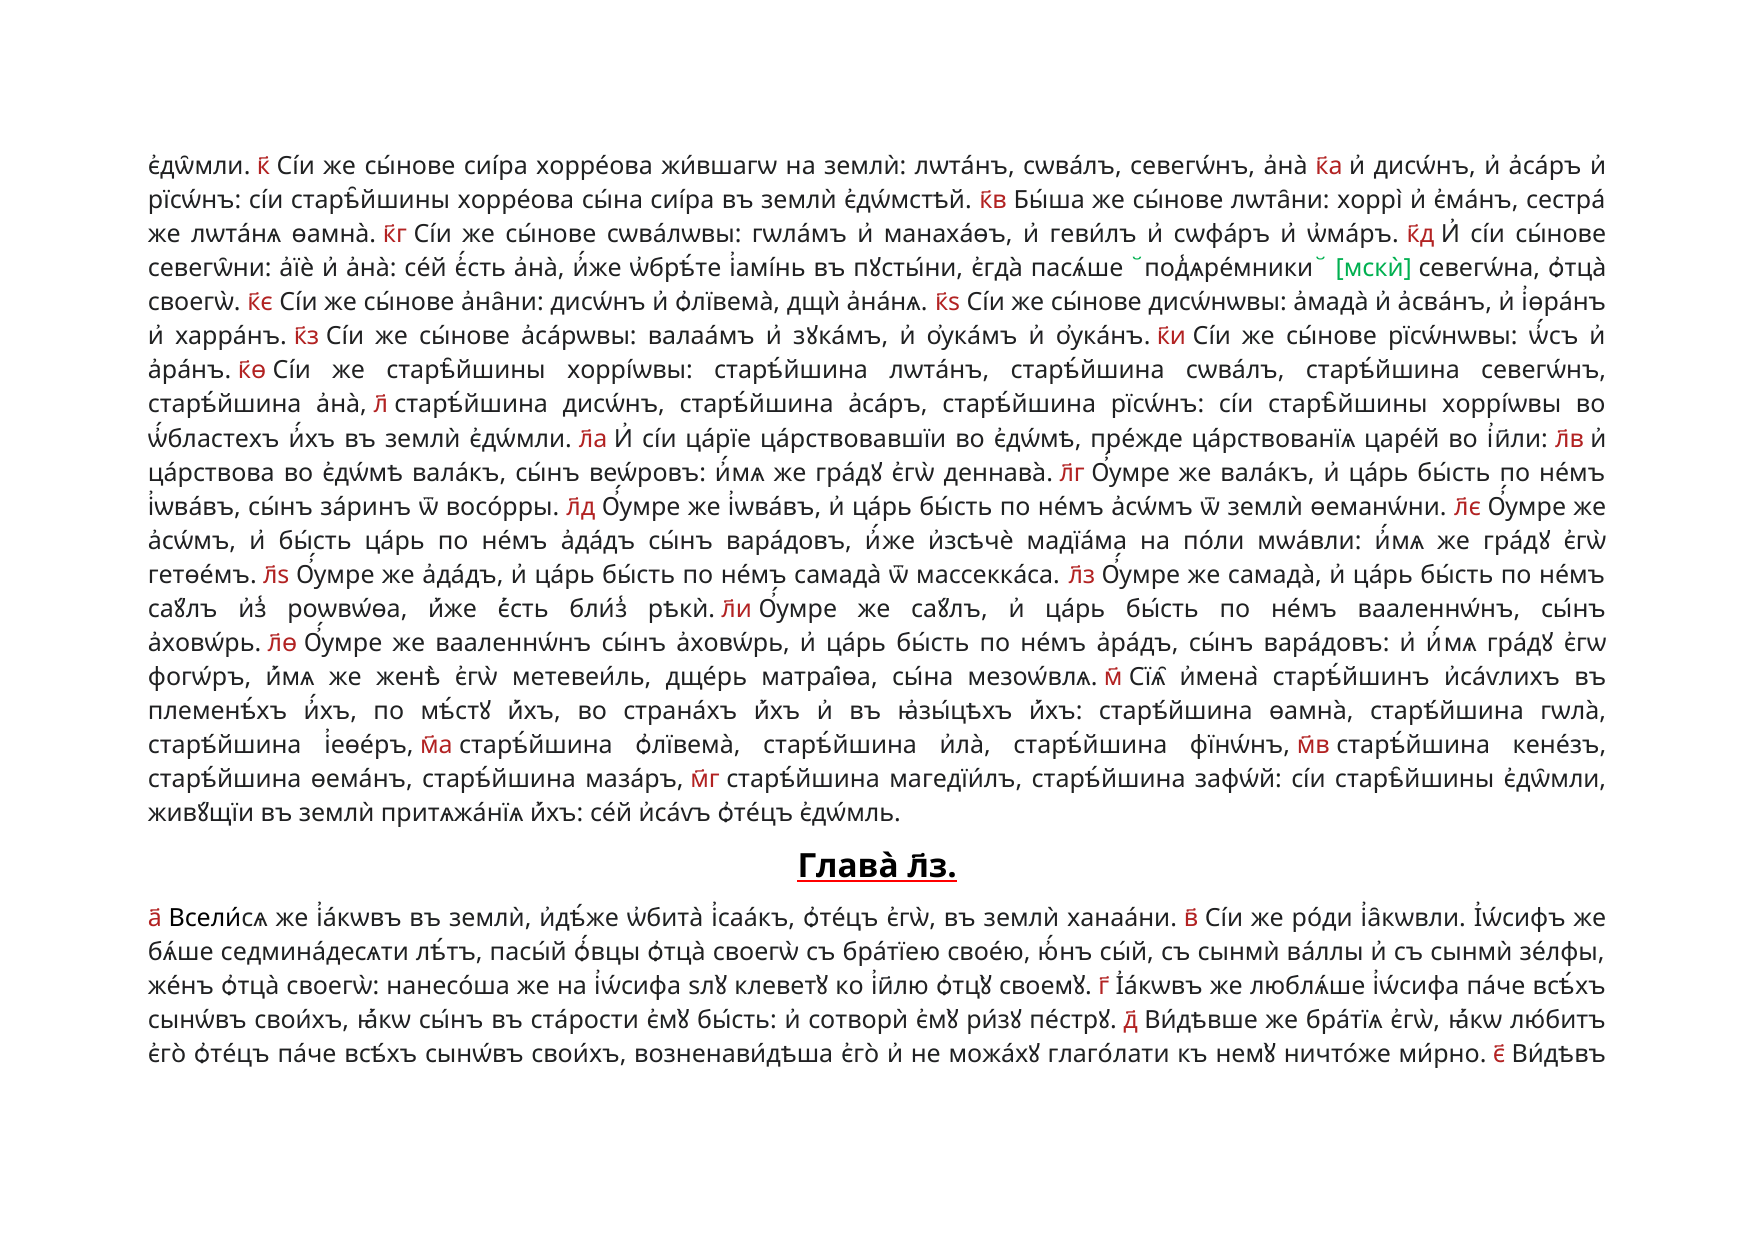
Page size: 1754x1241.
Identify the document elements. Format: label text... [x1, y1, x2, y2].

text є҆дѡ̑мли. к҃ Сі́и же сы́нове сиі́ра хорре́ова жи́вшагѡ на землѝ: лѡта́нъ, сѡва́лъ, севегѡ́нъ, а҆на̀ к҃а и҆ дисѡ́нъ, и҆ а҆са́ръ и҆ рїсѡ́нъ: сі́и старѣ̑йшины хорре́ова сы́на сиі́ра въ землѝ є҆дѡ́мстѣй. к҃в Бы́ша же сы́нове лѡта̑ни: хоррі̀ и҆ є҆ма́нъ, сестра́ же лѡта́нѧ ѳамна̀. к҃г Сі́и же сы́нове сѡва́лѡвы: гѡла́мъ и҆ манаха́ѳъ, и҆ геви́лъ и҆ сѡфа́ръ и҆ ѡ҆ма́ръ. к҃д И҆ сі́и сы́нове севегѡ̑ни: а҆їѐ и҆ а҆на̀: се́й є҆́сть а҆на̀, и҆́же ѡ҆брѣ́те і҆амі́нь въ пꙋсты́ни, є҆гда̀ пасѧ́ше ꙾под̾ѧре́мники꙾ [мскѝ] севегѡ́на, ѻ҆тца̀ своегѡ̀. к҃є Сі́и же сы́нове а҆на̑ни: дисѡ́нъ и҆ ѻ҆лївема̀, дщѝ а҆на́нѧ. к҃ѕ Сі́и же сы́нове дисѡ́нѡвы: а҆мада̀ и҆ а҆сва́нъ, и҆ і҆ѳра́нъ и҆ харра́нъ. к҃з Сі́и же сы́нове а҆са́рѡвы: валаа́мъ и҆ зꙋка́мъ, и҆ ѹ҆ка́мъ и҆ ѹ҆ка́нъ. к҃и Сі́и же сы́нове рїсѡ́нѡвы: ѡ҆́съ и҆ а҆ра́нъ. к҃ѳ Сі́и же старѣ̑йшины хоррі́ѡвы: старѣ́йшина лѡта́нъ, старѣ́йшина сѡва́лъ, старѣ́йшина севегѡ́нъ, старѣ́йшина а҆на̀, л҃ старѣ́йшина дисѡ́нъ, старѣ́йшина а҆са́ръ, старѣ́йшина рїсѡ́нъ: сі́и старѣ̑йшины хоррі́ѡвы во ѡ҆́бластехъ и҆́хъ въ землѝ є҆дѡ́мли. л҃а И҆ сі́и ца́рїе ца́рствовавшїи во є҆дѡ́мѣ, пре́жде ца́рствованїѧ царе́й во і҆и҃ли: л҃в и҆ ца́рствова во є҆дѡ́мѣ вала́къ, сы́нъ веѡ́ровъ: и҆́мѧ же гра́дꙋ є҆гѡ̀ деннава̀. л҃г Ѹ҆́мре же вала́къ, и҆ ца́рь бы́сть по не́мъ і҆ѡва́въ, сы́нъ за́ринъ ѿ восо́рры. л҃д Ѹ҆́мре же і҆ѡва́въ, и҆ ца́рь бы́сть по не́мъ а҆сѡ́мъ ѿ землѝ ѳеманѡ́ни. л҃є Ѹ҆́мре же а҆сѡ́мъ, и҆ бы́сть ца́рь по не́мъ а҆да́дъ сы́нъ вара́довъ, и҆́же и҆зсѣчѐ мадїа́ма на по́ли мѡа́вли: и҆́мѧ же гра́дꙋ є҆гѡ̀ гетѳе́мъ. л҃ѕ Ѹ҆́мре же а҆да́дъ, и҆ ца́рь бы́сть по не́мъ самада̀ ѿ массекка́са. л҃з Ѹ҆́мре же самада̀, и҆ ца́рь бы́сть по не́мъ саꙋ́лъ и҆з̾ роѡвѡ́ѳа, и҆́же є҆́сть бли́з̾ рѣкѝ. л҃и Ѹ҆́мре же саꙋ́лъ, и҆ ца́рь бы́сть по не́мъ вааленнѡ́нъ, сы́нъ а҆ховѡ́рь. л҃ѳ Ѹ҆́мре же вааленнѡ́нъ сы́нъ а҆ховѡ́рь, и҆ ца́рь бы́сть по не́мъ а҆ра́дъ, сы́нъ вара́довъ: и҆ и҆́мѧ гра́дꙋ є҆гѡ̀ фогѡ́ръ, и҆́мѧ же женѣ̀ є҆гѡ̀ метевеи́ль, дще́рь матраі́ѳа, сы́на мезоѡ́влѧ. м҃ Сїѧ̑ и҆мена̀ старѣ́йшинъ и҆са́ѵлихъ въ племенѣ́хъ и҆́хъ, по мѣ́стꙋ и҆́хъ, во страна́хъ и҆́хъ и҆ въ ꙗ҆зы́цѣхъ и҆́хъ: старѣ́йшина ѳамна̀, старѣ́йшина гѡла̀, старѣ́йшина і҆еѳе́ръ, м҃а старѣ́йшина ѻ҆лївема̀, старѣ́йшина и҆ла̀, старѣ́йшина фїнѡ́нъ, м҃в старѣ́йшина кене́зъ, старѣ́йшина ѳема́нъ, старѣ́йшина маза́ръ, м҃г старѣ́йшина магедїи́лъ, старѣ́йшина зафѡ́й: сі́и старѣ̑йшины є҆дѡ̑мли, живꙋ́щїи въ землѝ притѧжа́нїѧ и҆́хъ: се́й и҆са́ѵъ ѻ҆те́цъ є҆дѡ́мль. [148, 148, 1606, 829]
text Глава̀ л҃з. [148, 841, 1606, 887]
text а҃ Всели́сѧ же і҆а́кѡвъ въ землѝ, и҆дѣ́же ѡ҆бита̀ і҆саа́къ, ѻ҆те́цъ є҆гѡ̀, въ землѝ ханаа́ни. в҃ Сі́и же ро́ди і҆а̑кѡвли. І҆ѡ́сифъ же бѧ́ше седмина́десѧти лѣ́тъ, пасы́й ѻ҆́вцы ѻ҆тца̀ своегѡ̀ съ бра́тїею свое́ю, ю҆́нъ сы́й, съ сынмѝ ва́ллы и҆ съ сынмѝ зе́лфы, же́нъ ѻ҆тца̀ своегѡ̀: нанесо́ша же на і҆ѡ́сифа ѕлꙋ̀ клеветꙋ̀ ко і҆и҃лю ѻ҆тцꙋ̀ своемꙋ̀. г҃ І҆а́кѡвъ же люблѧ́ше і҆ѡ́сифа па́че всѣ́хъ сынѡ́въ свои́хъ, ꙗ҆́кѡ сы́нъ въ ста́рости є҆мꙋ̀ бы́сть: и҆ сотворѝ є҆мꙋ̀ ри́зꙋ пе́стрꙋ. д҃ Ви́дѣвше же бра́тїѧ є҆гѡ̀, ꙗ҆́кѡ лю́битъ є҆го̀ ѻ҆те́цъ па́че всѣ́хъ сынѡ́въ свои́хъ, возненави́дѣша є҆го̀ и҆ не можа́хꙋ глаго́лати къ немꙋ̀ ничто́же ми́рно. є҃ Ви́дѣвъ [148, 899, 1606, 1070]
